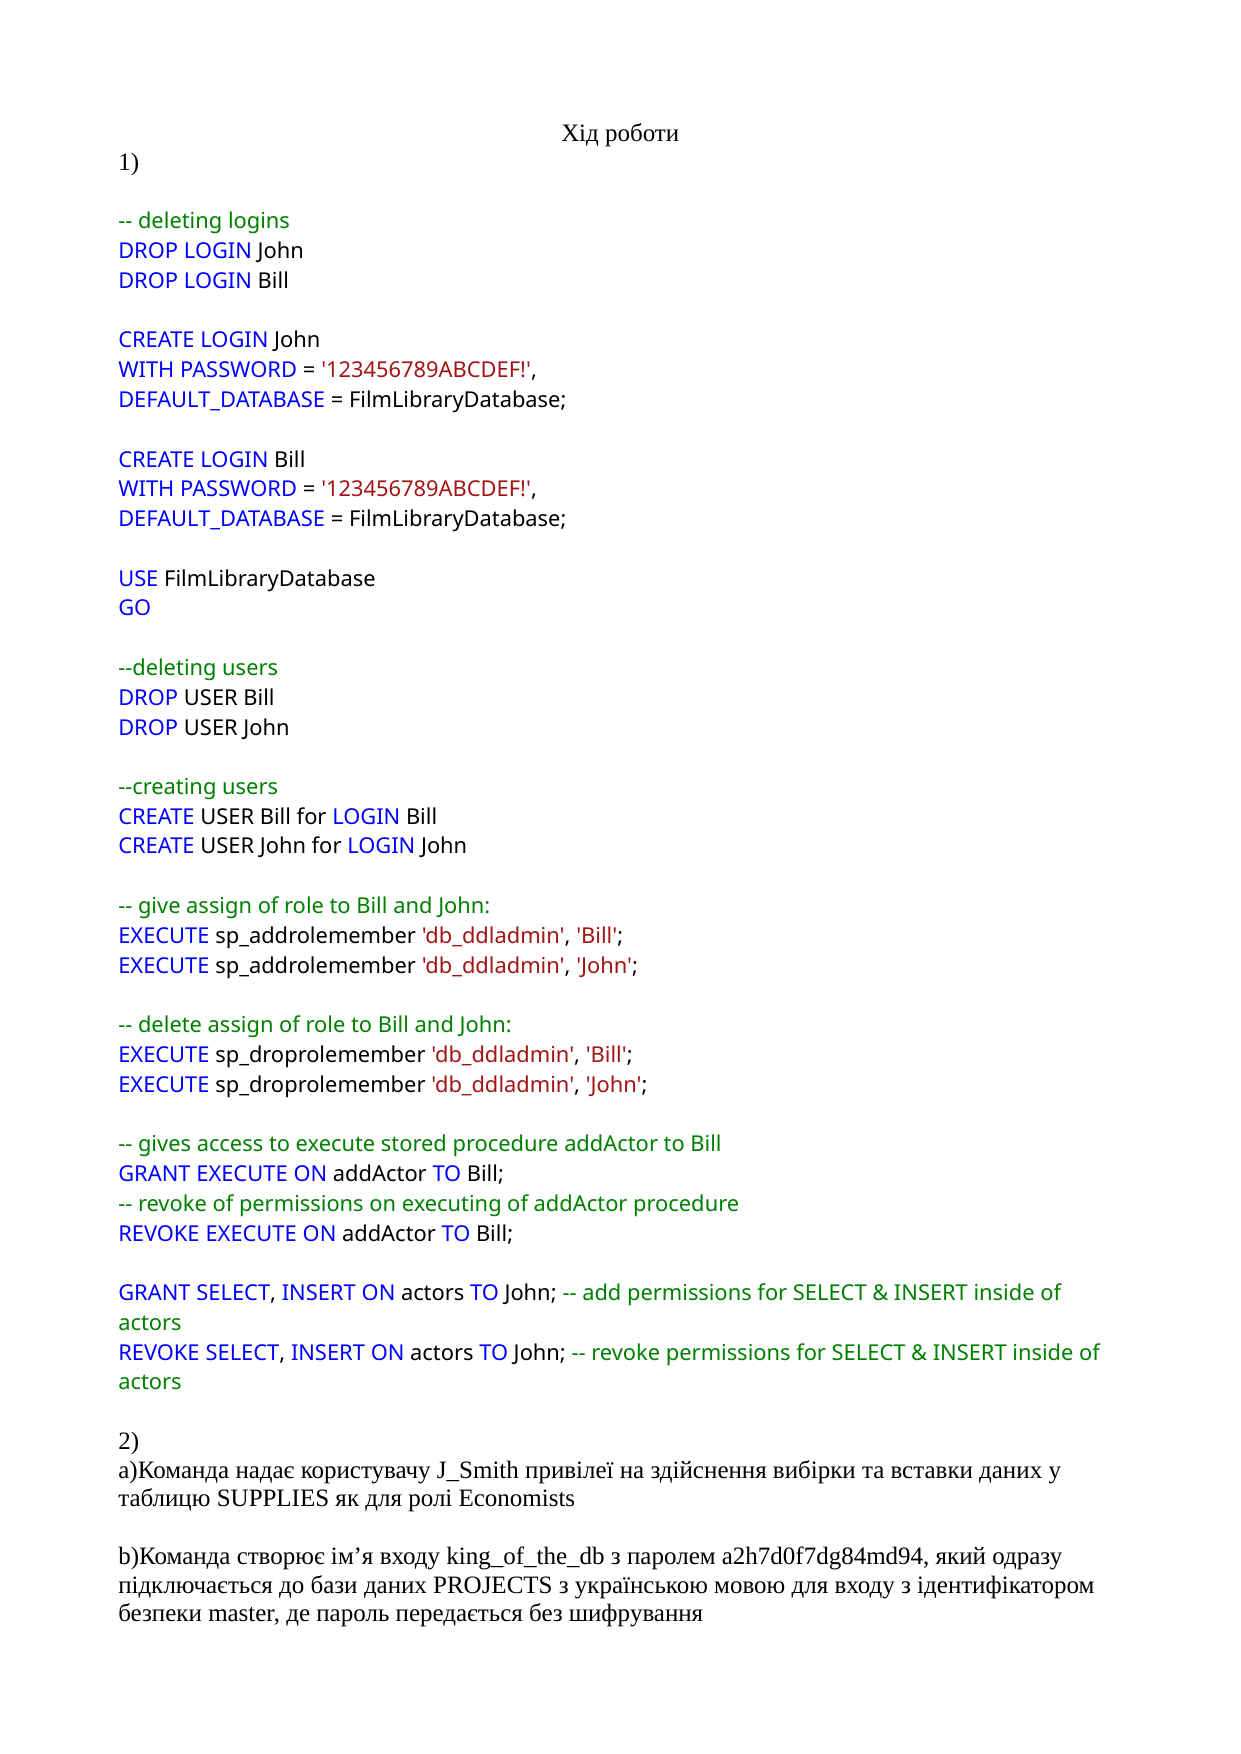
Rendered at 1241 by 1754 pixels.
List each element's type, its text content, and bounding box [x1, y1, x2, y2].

text CREATE LOGIN Bill [118, 443, 1122, 473]
text --deleting users [118, 652, 1122, 682]
text USE FilmLibraryDatabase [118, 563, 1122, 592]
text a)Команда надає користувачу J_Smith привілеї на здійснення вибірки та вставки даних у таблицю SUPPLIES як для ролі Economists [118, 1455, 1122, 1512]
text REVOKE EXECUTE ON addActor TO Bill; [118, 1217, 1122, 1247]
text EXECUTE sp_addrolemember 'db_ddladmin', 'Bill'; [118, 920, 1122, 949]
text 1) [118, 147, 1122, 176]
text EXECUTE sp_droprolemember 'db_ddladmin', 'Bill'; [118, 1039, 1122, 1069]
text -- delete assign of role to Bill and John: [118, 1009, 1122, 1039]
text 2) [118, 1426, 1122, 1455]
text DROP LOGIN John [118, 235, 1122, 265]
text Хід роботи [118, 118, 1122, 147]
text -- deleting logins [118, 205, 1122, 235]
text -- gives access to execute stored procedure addActor to Bill [118, 1128, 1122, 1158]
text WITH PASSWORD = '123456789ABCDEF!', [118, 473, 1122, 503]
text DROP USER John [118, 711, 1122, 741]
text REVOKE SELECT, INSERT ON actors TO John; -- revoke permissions for SELECT & INSERT inside of actors [118, 1337, 1122, 1396]
text -- revoke of permissions on executing of addActor procedure [118, 1188, 1122, 1217]
text GRANT EXECUTE ON addActor TO Bill; [118, 1158, 1122, 1188]
text WITH PASSWORD = '123456789ABCDEF!', [118, 354, 1122, 384]
text CREATE LOGIN John [118, 324, 1122, 354]
text DEFAULT_DATABASE = FilmLibraryDatabase; [118, 384, 1122, 414]
text b)Команда створює ім’я входу king_of_the_db з паролем a2h7d0f7dg84md94, який одразу підключається до бази даних PROJECTS з українською мовою для входу з ідентифікатором безпеки master, де пароль передається без шифрування [118, 1541, 1122, 1627]
text DROP LOGIN Bill [118, 265, 1122, 295]
text DEFAULT_DATABASE = FilmLibraryDatabase; [118, 503, 1122, 533]
text CREATE USER John for LOGIN John [118, 831, 1122, 860]
text --creating users [118, 771, 1122, 801]
text DROP USER Bill [118, 682, 1122, 711]
text CREATE USER Bill for LOGIN Bill [118, 801, 1122, 831]
text EXECUTE sp_droprolemember 'db_ddladmin', 'John'; [118, 1069, 1122, 1098]
text EXECUTE sp_addrolemember 'db_ddladmin', 'John'; [118, 949, 1122, 979]
text GO [118, 592, 1122, 622]
text GRANT SELECT, INSERT ON actors TO John; -- add permissions for SELECT & INSERT inside of actors [118, 1277, 1122, 1337]
text -- give assign of role to Bill and John: [118, 890, 1122, 920]
